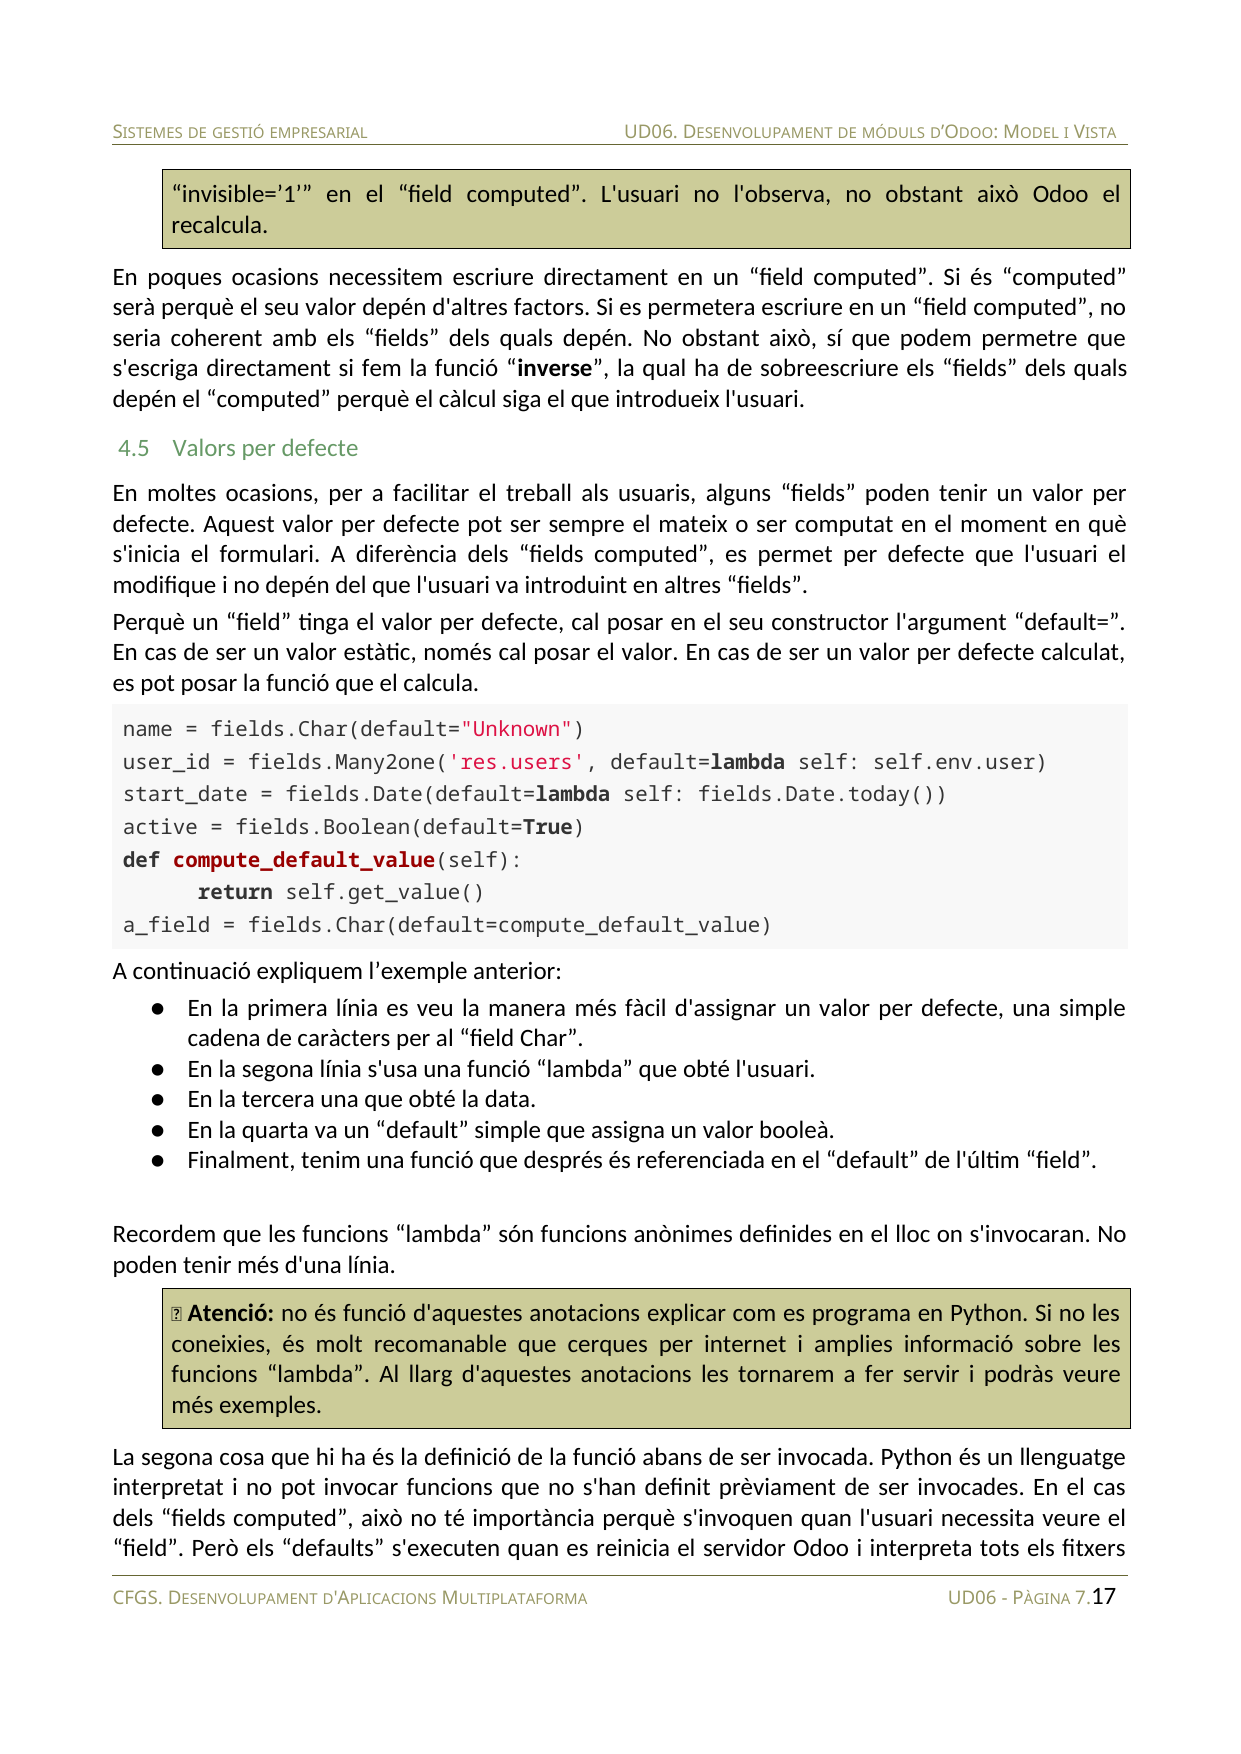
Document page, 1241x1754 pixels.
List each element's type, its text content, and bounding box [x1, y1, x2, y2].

list Finalment, tenim una funció que després és referenciada en el “default” de l'últim “field”. [150, 1144, 1128, 1175]
subtitle Valors per defecte [112, 432, 1128, 463]
list En la tercera una que obté la data. [150, 1083, 1128, 1114]
table_header name = fields.Char(default="Unknown") user_id = fields.Many2one('res.users', default=lambda self: self.env.user) start_date = fields.Date(default=lambda self: fields.Date.today()) active = fields.Boolean(default=True) def compute_default_value(self): return self.get_value() a_field = fields.Char(default=compute_default_value) [112, 704, 1128, 949]
text Recordem que les funcions “lambda” són funcions anònimes definides en el lloc on s'invocaran. No poden tenir més d'una línia. [112, 1218, 1128, 1279]
text La segona cosa que hi ha és la definició de la funció abans de ser invocada. Python és un llenguatge interpretat i no pot invocar funcions que no s'han definit prèviament de ser invocades. En el cas dels “fields computed”, això no té importància perquè s'invoquen quan l'usuari necessita veure el “field”. Però els “defaults” s'executen quan es reinicia el servidor Odoo i interpreta tots els fitxers [112, 1441, 1128, 1563]
text “invisible=’1’” en el “field computed”. L'usuari no l'observa, no obstant això Odoo el recalcula. [163, 170, 1130, 248]
text En moltes ocasions, per a facilitar el treball als usuaris, alguns “fields” poden tenir un valor per defecte. Aquest valor per defecte pot ser sempre el mateix o ser computat en el moment en què s'inicia el formulari. A diferència dels “fields computed”, es permet per defecte que l'usuari el modifique i no depén del que l'usuari va introduint en altres “fields”. [112, 477, 1128, 599]
text En poques ocasions necessitem escriure directament en un “field computed”. Si és “computed” serà perquè el seu valor depén d'altres factors. Si es permetera escriure en un “field computed”, no seria coherent amb els “fields” dels quals depén. No obstant això, sí que podem permetre que s'escriga directament si fem la funció “inverse”, la qual ha de sobreescriure els “fields” dels quals depén el “computed” perquè el càlcul siga el que introdueix l'usuari. [112, 261, 1128, 413]
list En la segona línia s'usa una funció “lambda” que obté l'usuari. [150, 1053, 1128, 1083]
text A continuació expliquem l’exemple anterior: [112, 955, 1128, 985]
text 📖 Atenció: no és funció d'aquestes anotacions explicar com es programa en Python. Si no les coneixies, és molt recomanable que cerques per internet i amplies informació sobre les funcions “lambda”. Al llarg d'aquestes anotacions les tornarem a fer servir i podràs veure més exemples. [163, 1289, 1130, 1428]
list En la primera línia es veu la manera més fàcil d'assignar un valor per defecte, una simple cadena de caràcters per al “field Char”. [150, 992, 1128, 1053]
text Perquè un “field” tinga el valor per defecte, cal posar en el seu constructor l'argument “default=”. En cas de ser un valor estàtic, només cal posar el valor. En cas de ser un valor per defecte calculat, es pot posar la funció que el calcula. [112, 606, 1128, 697]
list En la quarta va un “default” simple que assigna un valor booleà. [150, 1114, 1128, 1144]
